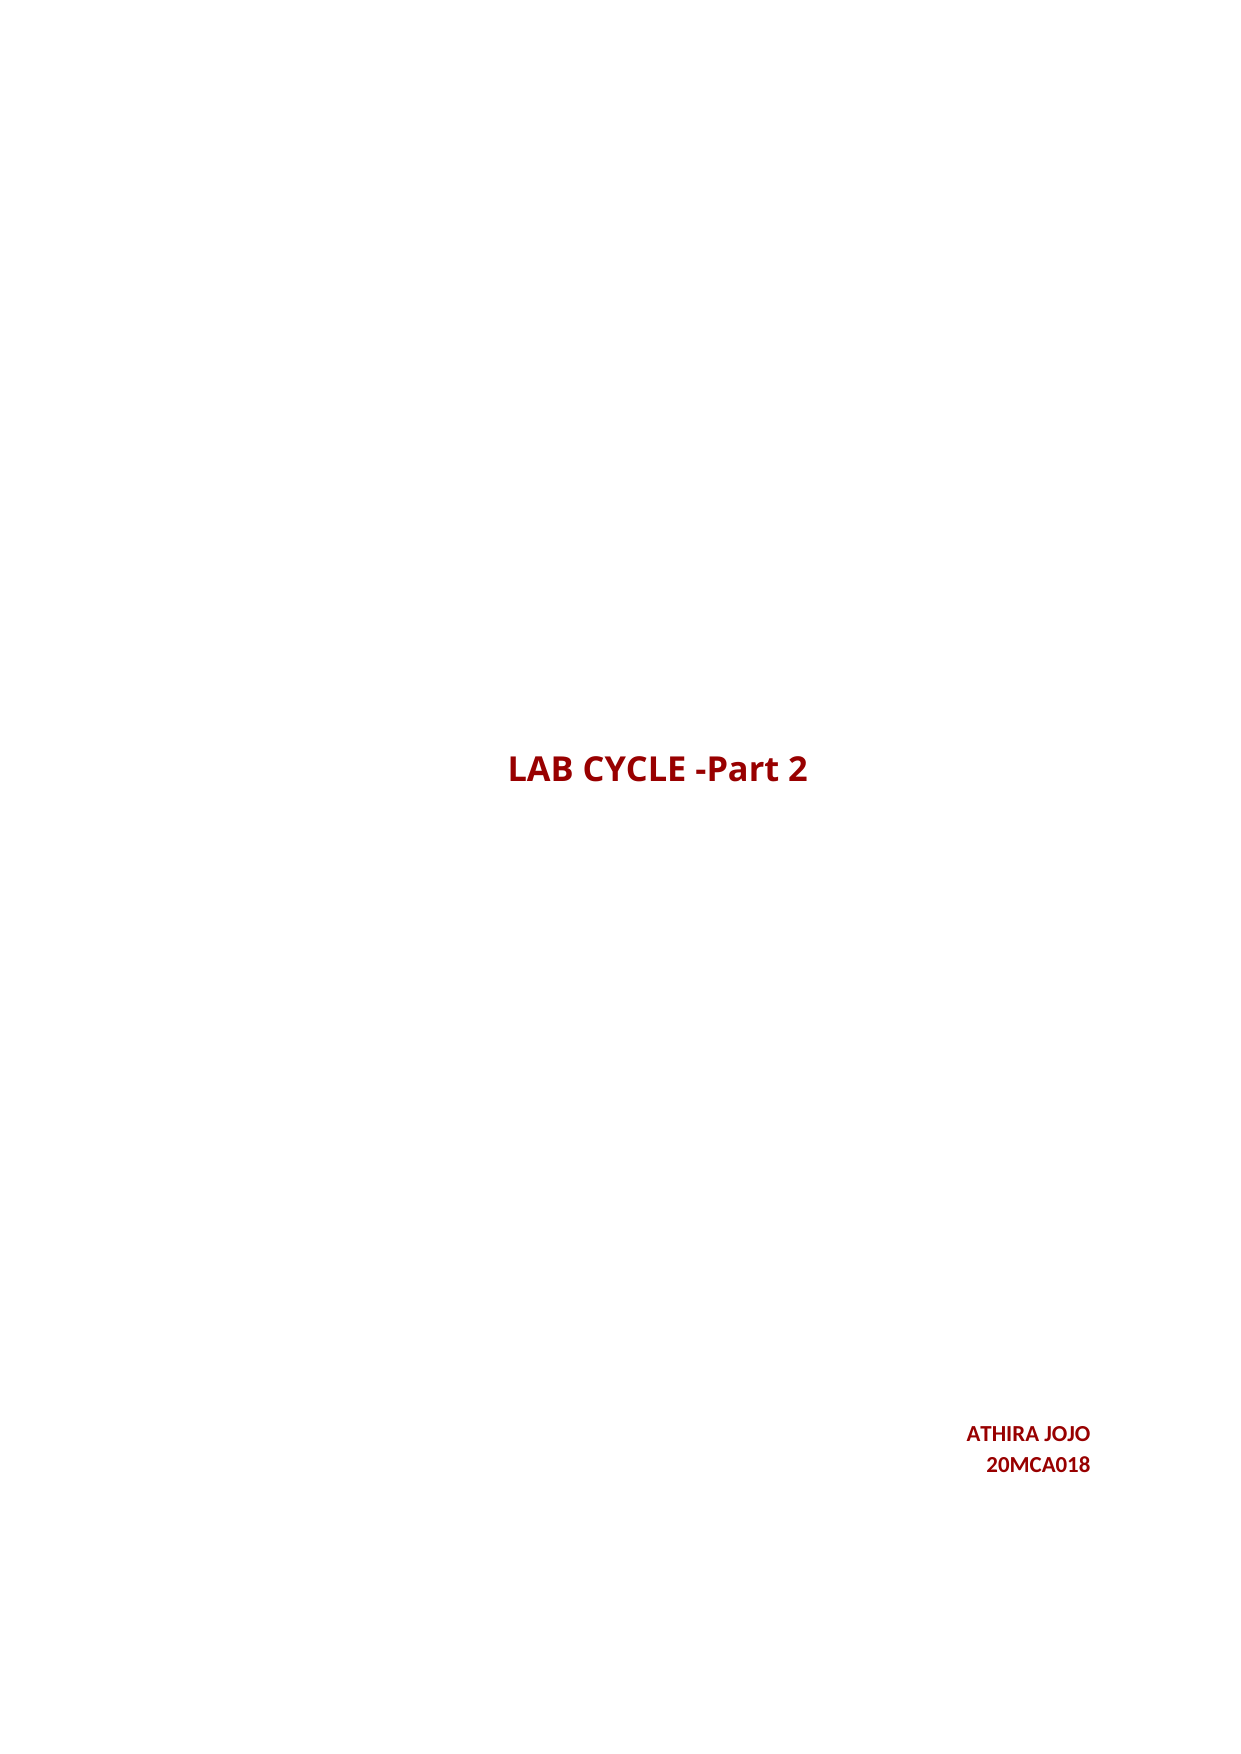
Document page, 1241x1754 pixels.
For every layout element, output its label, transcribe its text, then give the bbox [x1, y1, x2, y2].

text LAB CYCLE -Part 2 [225, 744, 1090, 791]
text 20MCA018 [225, 1450, 1090, 1478]
text ATHIRA JOJO [225, 1419, 1090, 1448]
